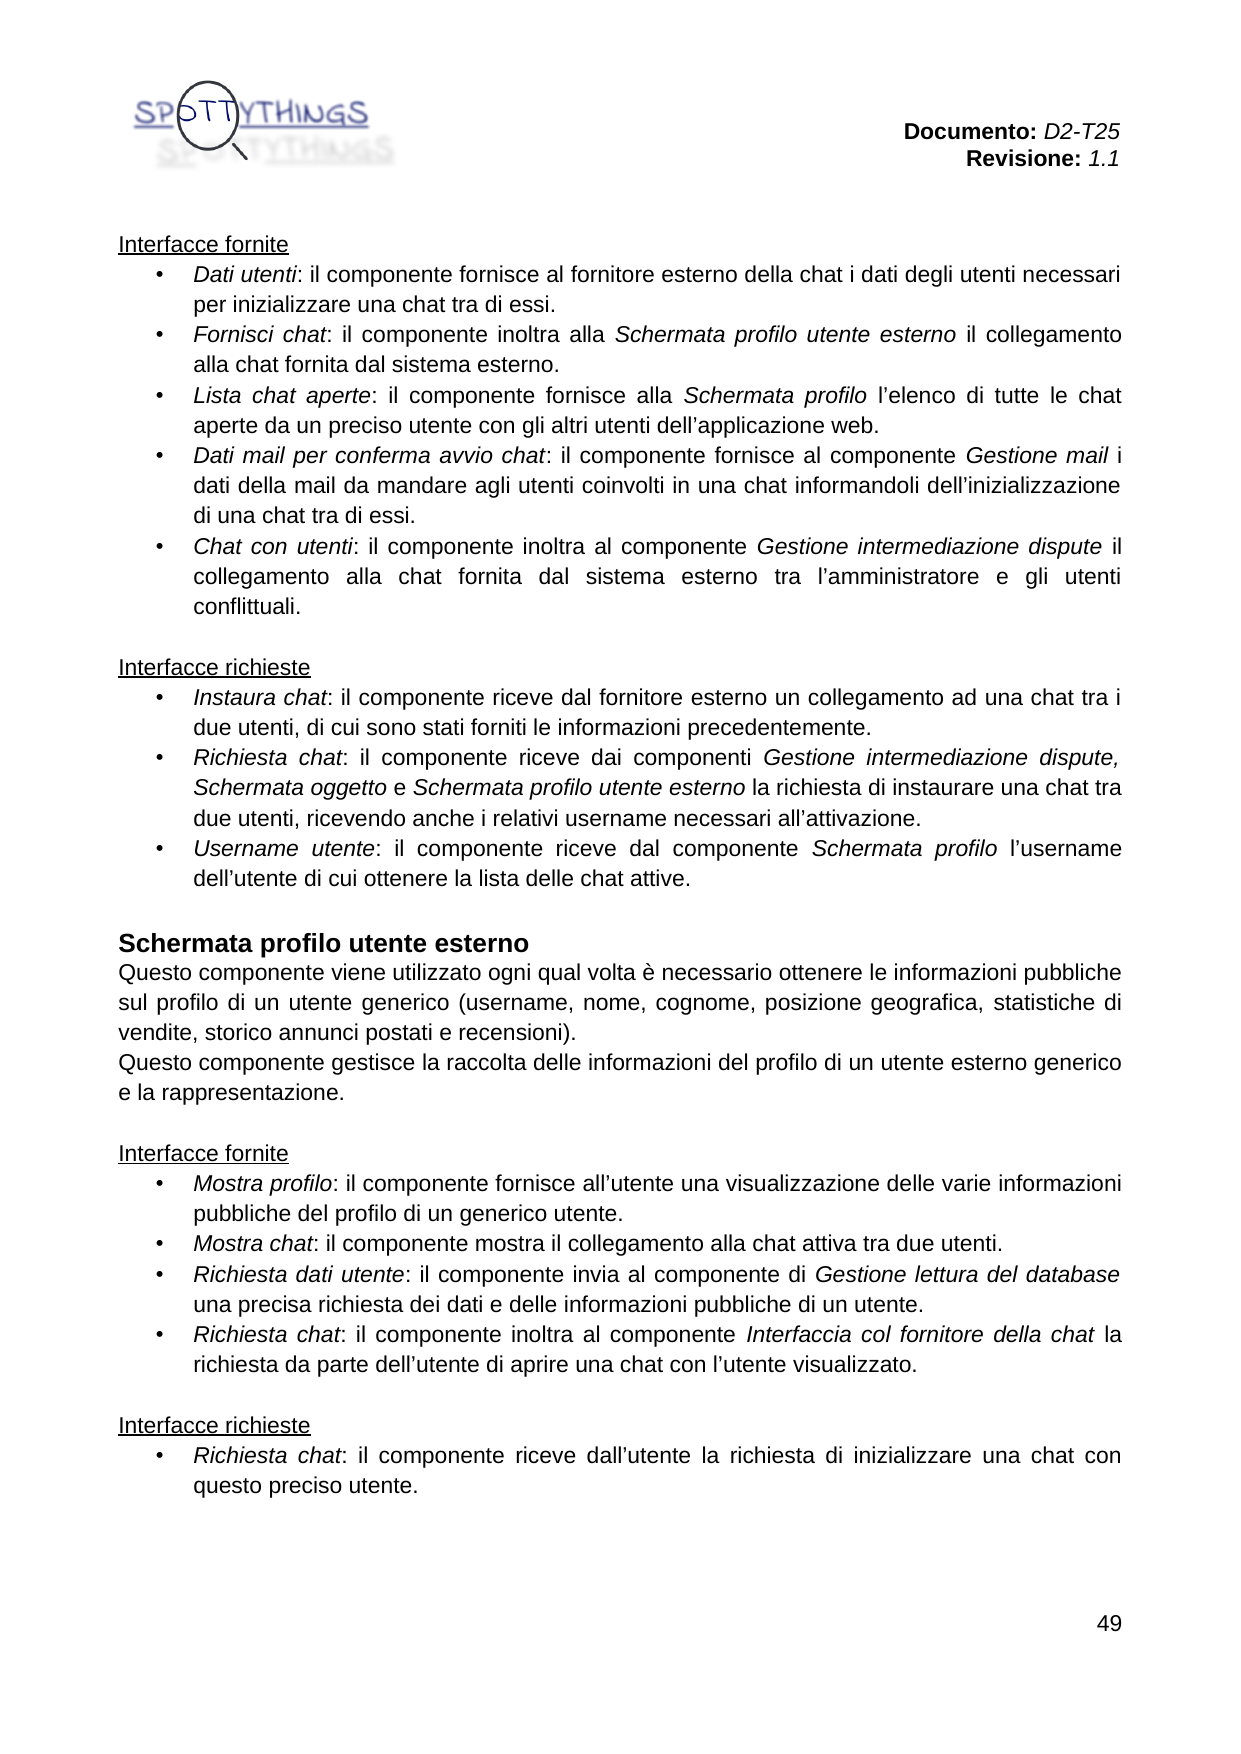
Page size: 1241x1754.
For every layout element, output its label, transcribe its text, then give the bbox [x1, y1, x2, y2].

picture [123, 73, 399, 187]
text Interfacce richieste [118, 1412, 1122, 1438]
list Lista chat aperte: il componente fornisce alla Schermata profilo l’elenco di tutte le chat aperte da un preciso utente con gli altri utenti dell’applicazione web. [156, 382, 1122, 438]
list Dati utenti: il componente fornisce al fornitore esterno della chat i dati degli utenti necessari per inizializzare una chat tra di essi. [156, 261, 1122, 317]
list Fornisci chat: il componente inoltra alla Schermata profilo utente esterno il collegamento alla chat fornita dal sistema esterno. [156, 321, 1122, 378]
text Interfacce fornite [118, 231, 1122, 257]
list Dati mail per conferma avvio chat: il componente fornisce al componente Gestione mail i dati della mail da mandare agli utenti coinvolti in una chat informandoli dell’inizializzazione di una chat tra di essi. [156, 442, 1122, 529]
list Mostra chat: il componente mostra il collegamento alla chat attiva tra due utenti. [156, 1230, 1122, 1257]
list Richiesta dati utente: il componente invia al componente di Gestione lettura del database una precisa richiesta dei dati e delle informazioni pubbliche di un utente. [156, 1261, 1122, 1317]
list Richiesta chat: il componente riceve dai componenti Gestione intermediazione dispute, Schermata oggetto e Schermata profilo utente esterno la richiesta di instaurare una chat tra due utenti, ricevendo anche i relativi username necessari all’attivazione. [156, 744, 1122, 831]
list Richiesta chat: il componente inoltra al componente Interfaccia col fornitore della chat la richiesta da parte dell’utente di aprire una chat con l’utente visualizzato. [156, 1321, 1122, 1377]
text Questo componente gestisce la raccolta delle informazioni del profilo di un utente esterno generico e la rappresentazione. [118, 1049, 1122, 1106]
text Interfacce fornite [118, 1140, 1122, 1166]
subtitle Schermata profilo utente esterno [118, 928, 1122, 958]
text Interfacce richieste [118, 653, 1122, 680]
list Chat con utenti: il componente inoltra al componente Gestione intermediazione dispute il collegamento alla chat fornita dal sistema esterno tra l’amministratore e gli utenti conflittuali. [156, 533, 1122, 619]
text Questo componente viene utilizzato ogni qual volta è necessario ottenere le informazioni pubbliche sul profilo di un utente generico (username, nome, cognome, posizione geografica, statistiche di vendite, storico annunci postati e recensioni). [118, 958, 1122, 1045]
list Mostra profilo: il componente fornisce all’utente una visualizzazione delle varie informazioni pubbliche del profilo di un generico utente. [156, 1170, 1122, 1226]
list Username utente: il componente riceve dal componente Schermata profilo l’username dell’utente di cui ottenere la lista delle chat attive. [156, 835, 1122, 891]
list Instaura chat: il componente riceve dal fornitore esterno un collegamento ad una chat tra i due utenti, di cui sono stati forniti le informazioni precedentemente. [156, 684, 1122, 740]
list Richiesta chat: il componente riceve dall’utente la richiesta di inizializzare una chat con questo preciso utente. [156, 1442, 1122, 1498]
